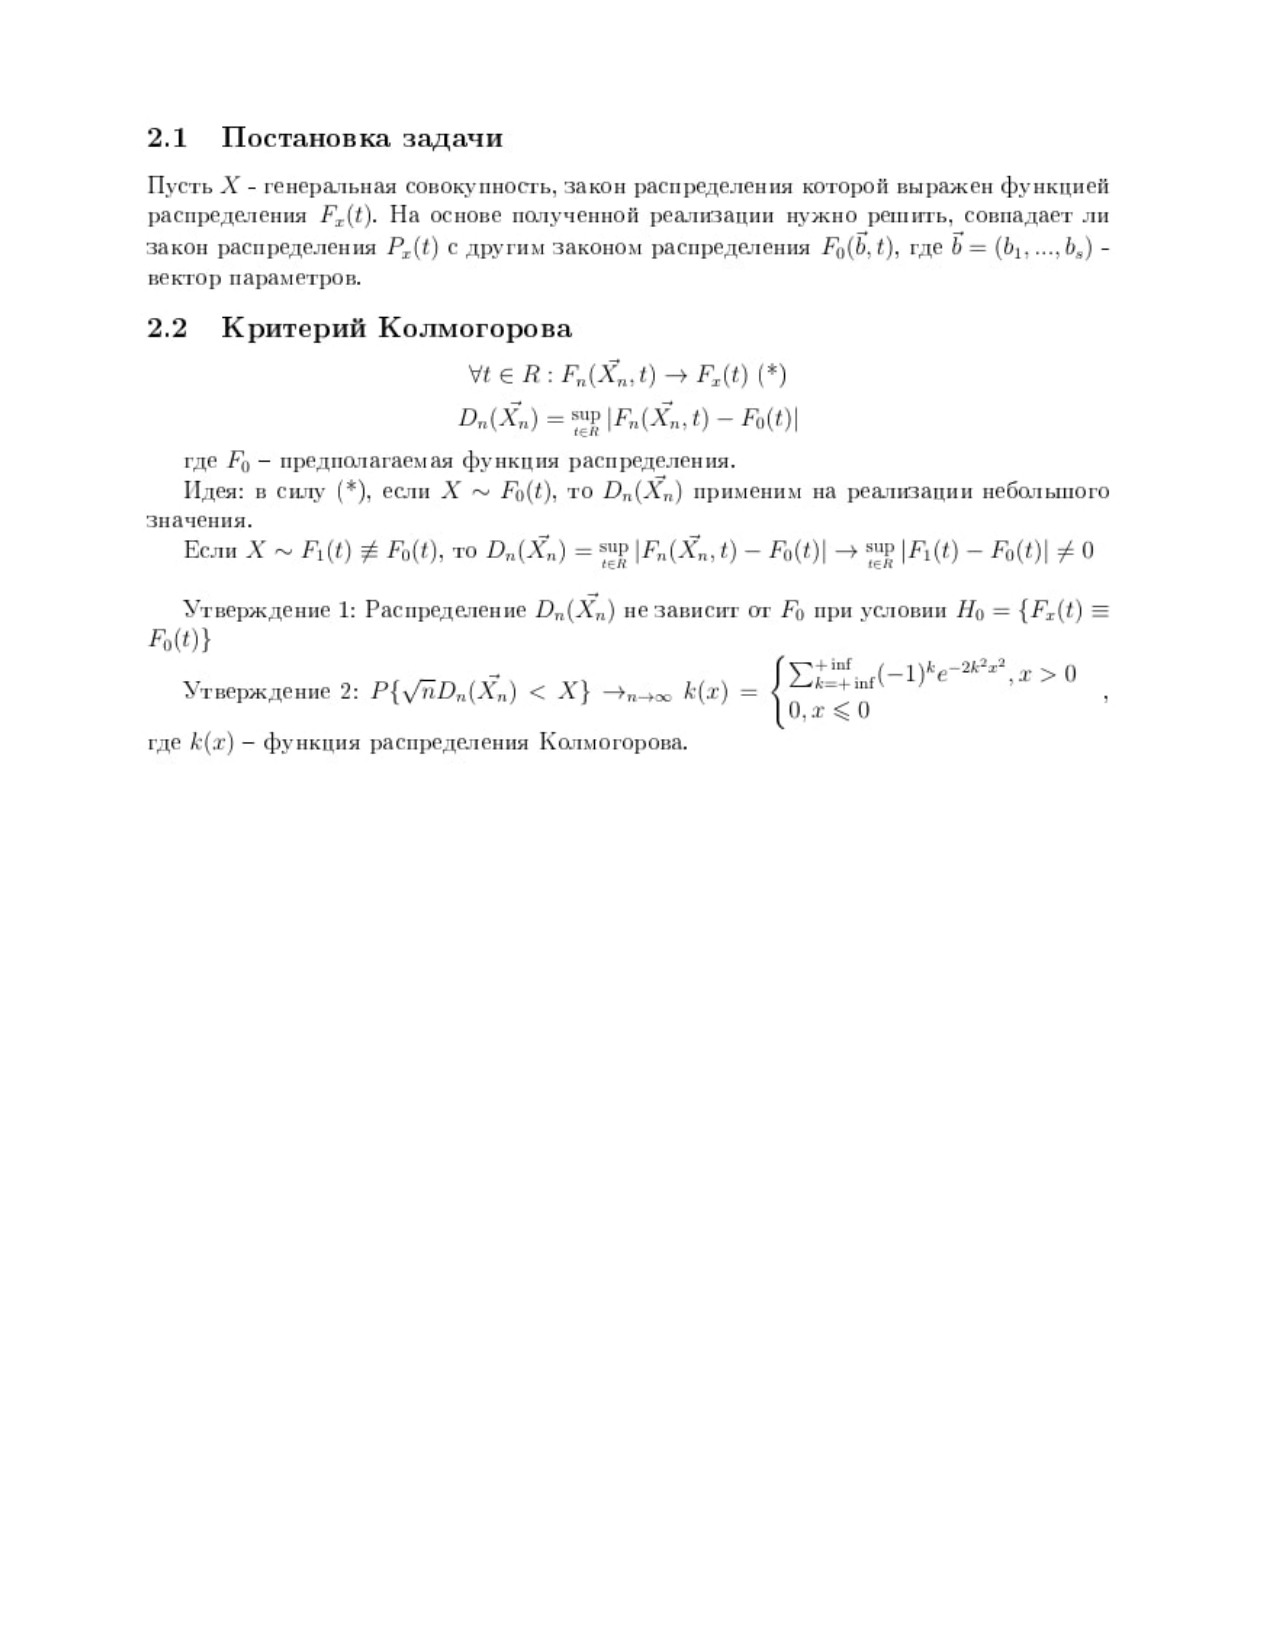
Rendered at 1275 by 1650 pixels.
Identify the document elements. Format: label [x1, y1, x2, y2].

picture [118, 118, 1157, 786]
